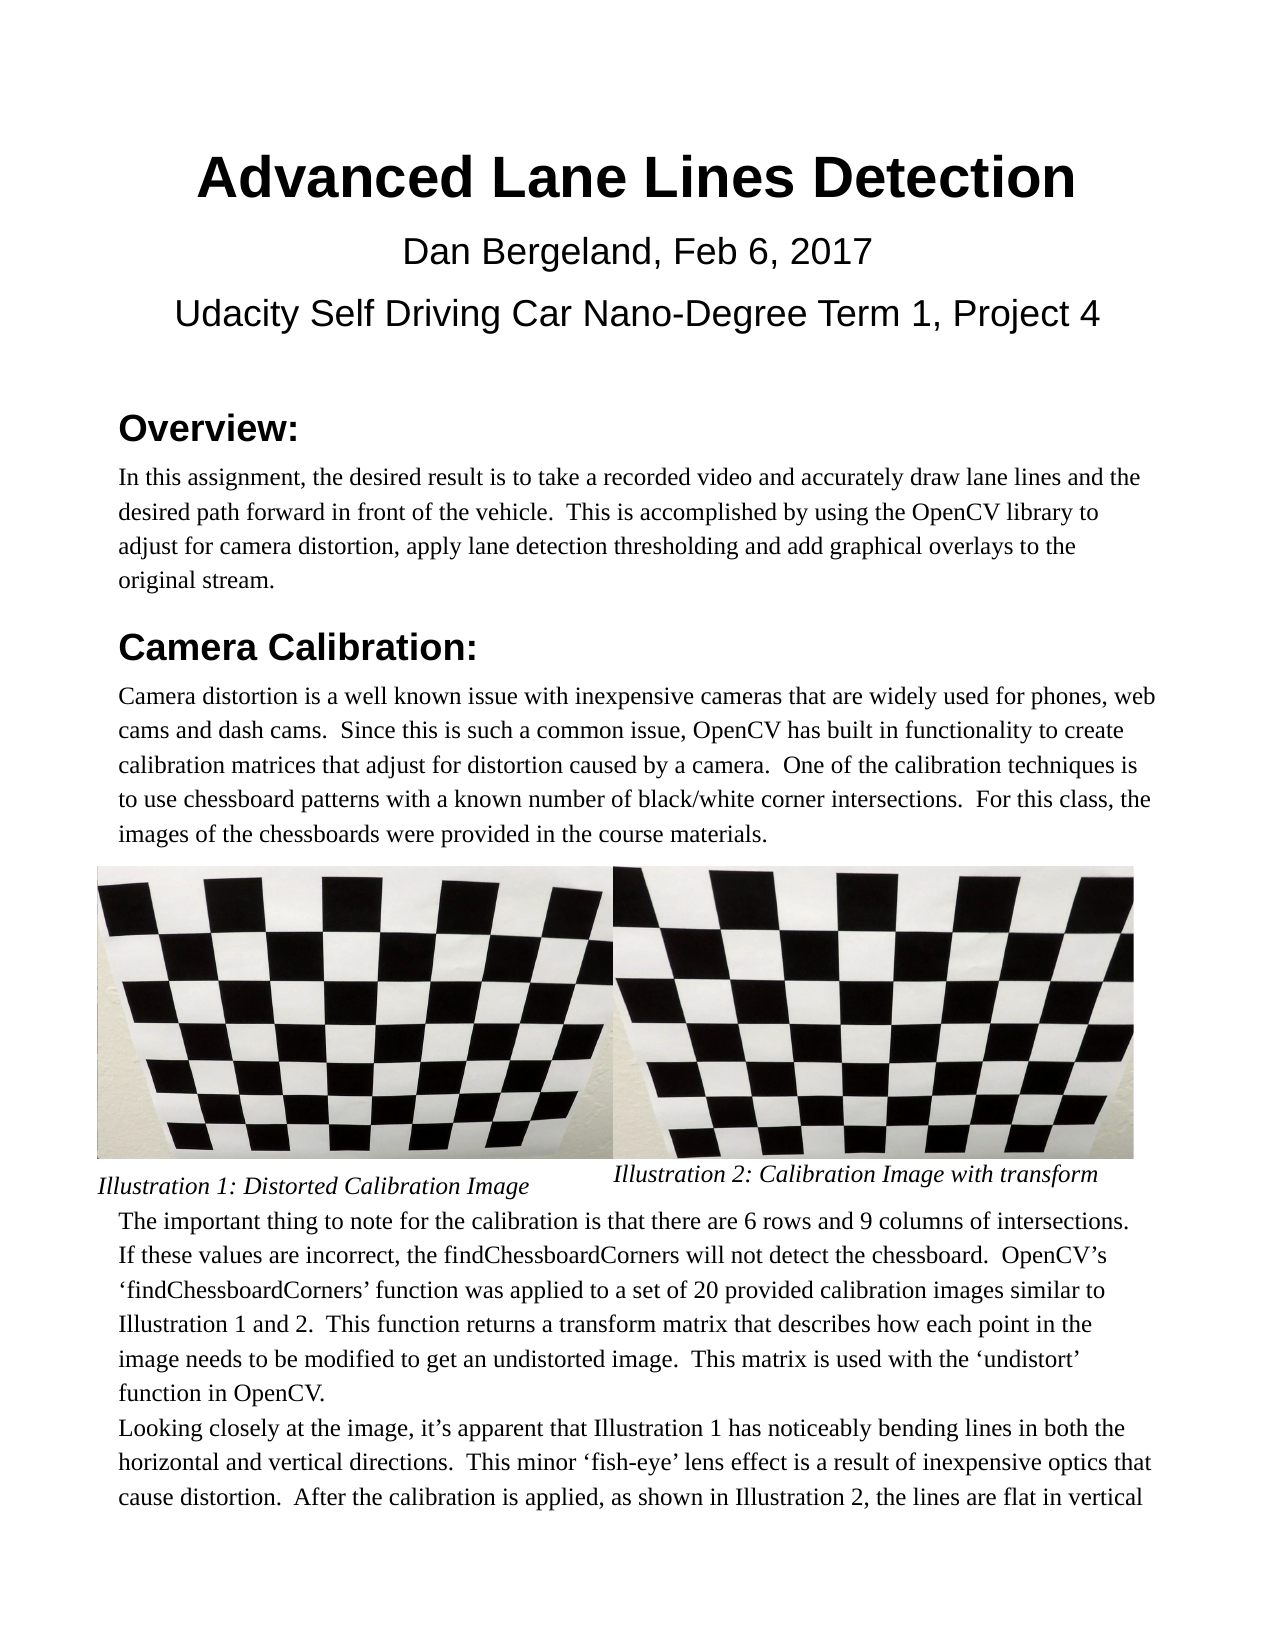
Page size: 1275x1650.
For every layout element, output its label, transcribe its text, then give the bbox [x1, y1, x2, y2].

text Camera distortion is a well known issue with inexpensive cameras that are widely used for phones, web cams and dash cams. Since this is such a common issue, OpenCV has built in functionality to create calibration matrices that adjust for distortion caused by a camera. One of the calibration techniques is to use chessboard patterns with a known number of black/white corner intersections. For this class, the images of the chessboards were provided in the course materials. [118, 681, 1157, 848]
title Advanced Lane Lines Detection [118, 143, 1157, 210]
text Illustration 2: Calibration Image with transform [613, 1159, 1133, 1187]
text Looking closely at the image, it’s apparent that Illustration 1 has noticeably bending lines in both the horizontal and vertical directions. This minor ‘fish-eye’ lens effect is a result of inexpensive optics that cause distortion. After the calibration is applied, as shown in Illustration 2, the lines are flat in vertical [118, 1413, 1157, 1511]
picture [97, 866, 1134, 1159]
text The important thing to note for the calibration is that there are 6 rows and 9 columns of intersections. If these values are incorrect, the findChessboardCorners will not detect the chessboard. OpenCV’s ‘findChessboardCorners’ function was applied to a set of 20 provided calibration images similar to Illustration 1 and 2. This function returns a transform matrix that describes how each point in the image needs to be modified to get an undistorted image. This matrix is used with the ‘undistort’ function in OpenCV. [97, 853, 1157, 1407]
subtitle Dan Bergeland, Feb 6, 2017 [118, 229, 1157, 272]
text In this assignment, the desired result is to take a recorded video and accurately draw lane lines and the desired path forward in front of the vehicle. This is accomplished by using the OpenCV library to adjust for camera distortion, apply lane detection thresholding and add graphical overlays to the original stream. [118, 462, 1157, 594]
subtitle Overview: [118, 406, 1157, 449]
subtitle Camera Calibration: [118, 625, 1157, 669]
text Illustration 1: Distorted Calibration Image [97, 1159, 618, 1200]
subtitle Udacity Self Driving Car Nano-Degree Term 1, Project 4 [118, 291, 1157, 334]
